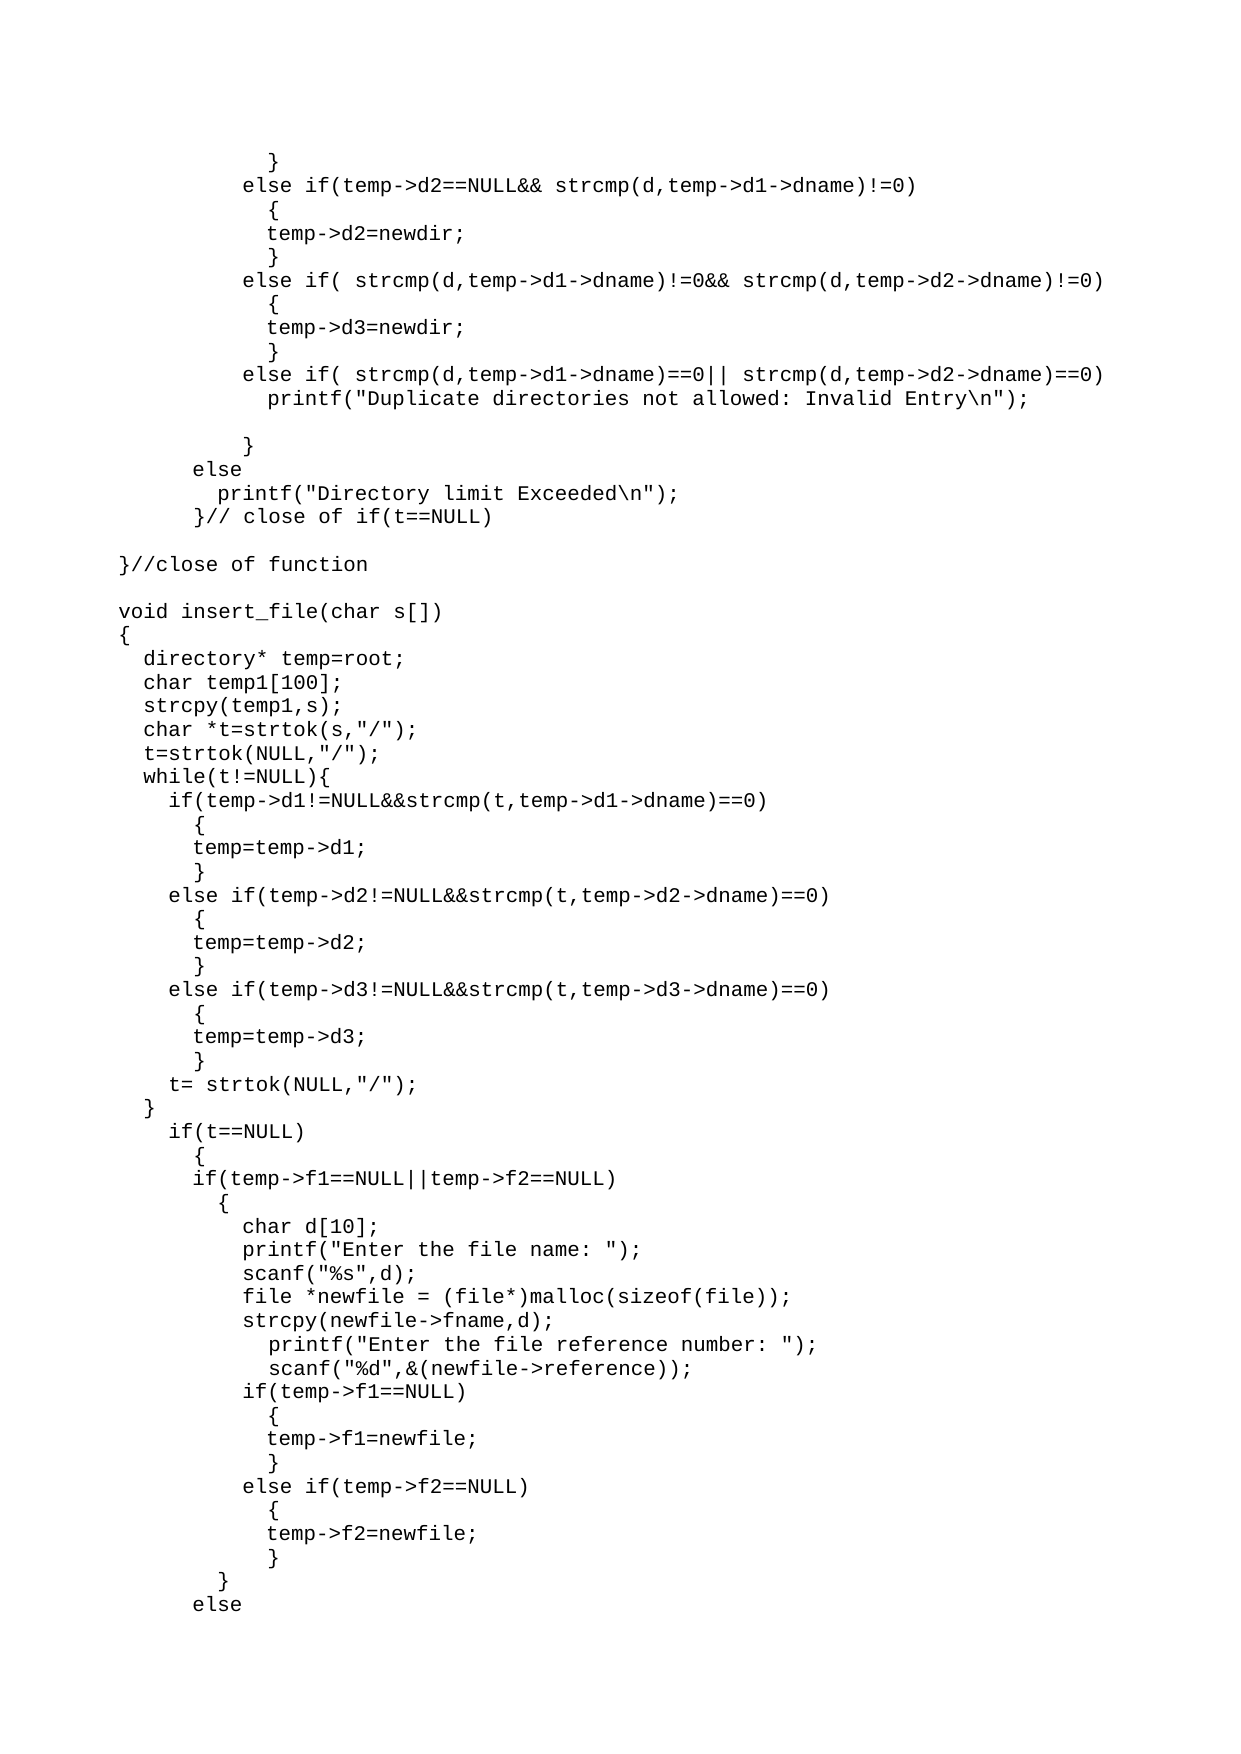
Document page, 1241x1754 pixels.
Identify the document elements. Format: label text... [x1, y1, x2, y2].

text if(temp->f1==NULL||temp->f2==NULL) [118, 1168, 1122, 1192]
text printf("Directory limit Exceeded\n"); [118, 483, 1122, 506]
text } [118, 1570, 1122, 1594]
text temp->f1=newfile; [118, 1428, 1122, 1452]
text temp->d3=newdir; [118, 317, 1122, 341]
text printf("Enter the file name: "); [118, 1239, 1122, 1263]
text { [118, 1145, 1122, 1168]
text file *newfile = (file*)malloc(sizeof(file)); [118, 1287, 1122, 1310]
text { [118, 293, 1122, 317]
text else if(temp->f2==NULL) [118, 1476, 1122, 1499]
text else if( strcmp(d,temp->d1->dname)!=0&& strcmp(d,temp->d2->dname)!=0) [118, 270, 1122, 293]
text }// close of if(t==NULL) [118, 506, 1122, 530]
text { [118, 1499, 1122, 1523]
text if(t==NULL) [118, 1121, 1122, 1145]
text } [118, 956, 1122, 979]
text printf("Enter the file reference number: "); [118, 1334, 1122, 1357]
text scanf("%d",&(newfile->reference)); [118, 1357, 1122, 1381]
text void insert_file(char s[]) [118, 601, 1122, 624]
text else if(temp->d2==NULL&& strcmp(d,temp->d1->dname)!=0) [118, 175, 1122, 199]
text { [118, 199, 1122, 222]
text { [118, 908, 1122, 932]
text else [118, 1594, 1122, 1618]
text { [118, 1405, 1122, 1428]
text } [118, 435, 1122, 459]
text } [118, 1547, 1122, 1570]
text { [118, 1192, 1122, 1216]
text } [118, 861, 1122, 884]
text char temp1[100]; [118, 672, 1122, 695]
text } [118, 246, 1122, 270]
text { [118, 814, 1122, 837]
text temp=temp->d3; [118, 1026, 1122, 1050]
text { [118, 624, 1122, 648]
text else if(temp->d2!=NULL&&strcmp(t,temp->d2->dname)==0) [118, 884, 1122, 908]
text strcpy(temp1,s); [118, 695, 1122, 719]
text } [118, 1452, 1122, 1476]
text else [118, 459, 1122, 483]
text strcpy(newfile->fname,d); [118, 1310, 1122, 1334]
text temp->d2=newdir; [118, 222, 1122, 246]
text directory* temp=root; [118, 648, 1122, 672]
text printf("Duplicate directories not allowed: Invalid Entry\n"); [118, 388, 1122, 412]
text t=strtok(NULL,"/"); [118, 743, 1122, 766]
text temp=temp->d2; [118, 932, 1122, 956]
text }//close of function [118, 553, 1122, 577]
text } [118, 341, 1122, 364]
text else if(temp->d3!=NULL&&strcmp(t,temp->d3->dname)==0) [118, 979, 1122, 1003]
text temp->f2=newfile; [118, 1523, 1122, 1547]
text char d[10]; [118, 1216, 1122, 1239]
text temp=temp->d1; [118, 837, 1122, 861]
text t= strtok(NULL,"/"); [118, 1074, 1122, 1097]
text while(t!=NULL){ [118, 766, 1122, 790]
text if(temp->d1!=NULL&&strcmp(t,temp->d1->dname)==0) [118, 790, 1122, 814]
text { [118, 1003, 1122, 1026]
text } [118, 152, 1122, 175]
text scanf("%s",d); [118, 1263, 1122, 1287]
text } [118, 1050, 1122, 1074]
text } [118, 1097, 1122, 1121]
text char *t=strtok(s,"/"); [118, 719, 1122, 743]
text if(temp->f1==NULL) [118, 1381, 1122, 1405]
text else if( strcmp(d,temp->d1->dname)==0|| strcmp(d,temp->d2->dname)==0) [118, 364, 1122, 388]
